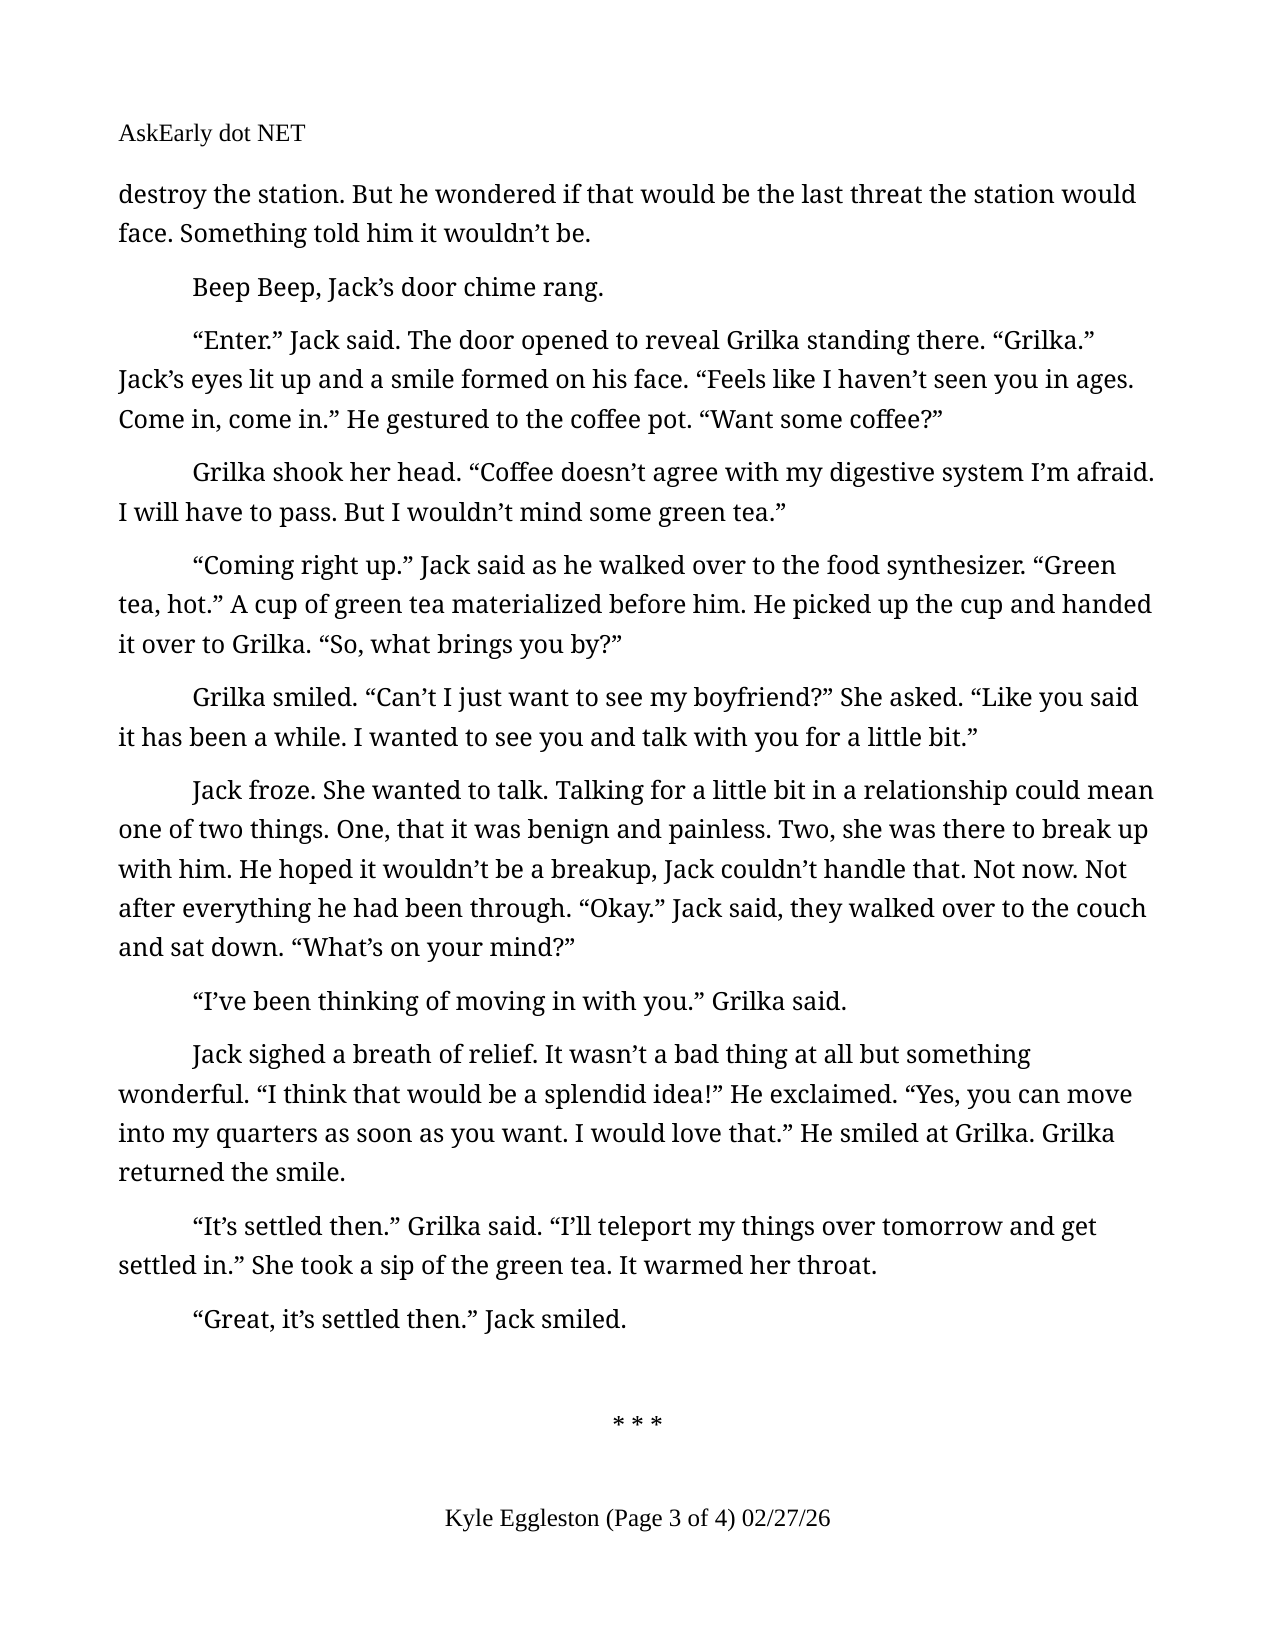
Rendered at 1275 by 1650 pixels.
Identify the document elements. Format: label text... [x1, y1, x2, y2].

text “I’ve been thinking of moving in with you.” Grilka said. [118, 983, 1157, 1017]
text destroy the station. But he wondered if that would be the last threat the station would face. Something told him it wouldn’t be. [118, 176, 1157, 249]
text Grilka smiled. “Can’t I just want to see my boyfriend?” She asked. “Like you said it has been a while. I wanted to see you and talk with you for a little bit.” [118, 680, 1157, 753]
text “Coming right up.” Jack said as he walked over to the food synthesizer. “Green tea, hot.” A cup of green tea materialized before him. He picked up the cup and handed it over to Grilka. “So, what brings you by?” [118, 548, 1157, 660]
text Jack sighed a breath of relief. It wasn’t a bad thing at all but something wonderful. “I think that would be a splendid idea!” He exclaimed. “Yes, you can move into my quarters as soon as you want. I would love that.” He smiled at Grilka. Grilka returned the smile. [118, 1037, 1157, 1189]
text Grilka shook her head. “Coffee doesn’t agree with my digestive system I’m afraid. I will have to pass. But I wouldn’t mind some green tea.” [118, 455, 1157, 528]
text “It’s settled then.” Grilka said. “I’ll teleport my things over tomorrow and get settled in.” She took a sip of the green tea. It warmed her throat. [118, 1208, 1157, 1282]
text “Enter.” Jack said. The door opened to reveal Grilka standing there. “Grilka.” Jack’s eyes lit up and a smile formed on his face. “Feels like I haven’t seen you in ages. Come in, come in.” He gestured to the coffee pot. “Want some coffee?” [118, 323, 1157, 435]
text “Great, it’s settled then.” Jack smiled. [118, 1301, 1157, 1335]
text Beep Beep, Jack’s door chime rang. [118, 269, 1157, 303]
text Jack froze. She wanted to talk. Talking for a little bit in a relationship could mean one of two things. One, that it was benign and painless. Two, she was there to break up with him. He hoped it wouldn’t be a breakup, Jack couldn’t handle that. Not now. Not after everything he had been through. “Okay.” Jack said, they walked over to the couch and sat down. “What’s on your mind?” [118, 773, 1157, 964]
text * * * [118, 1409, 1157, 1443]
